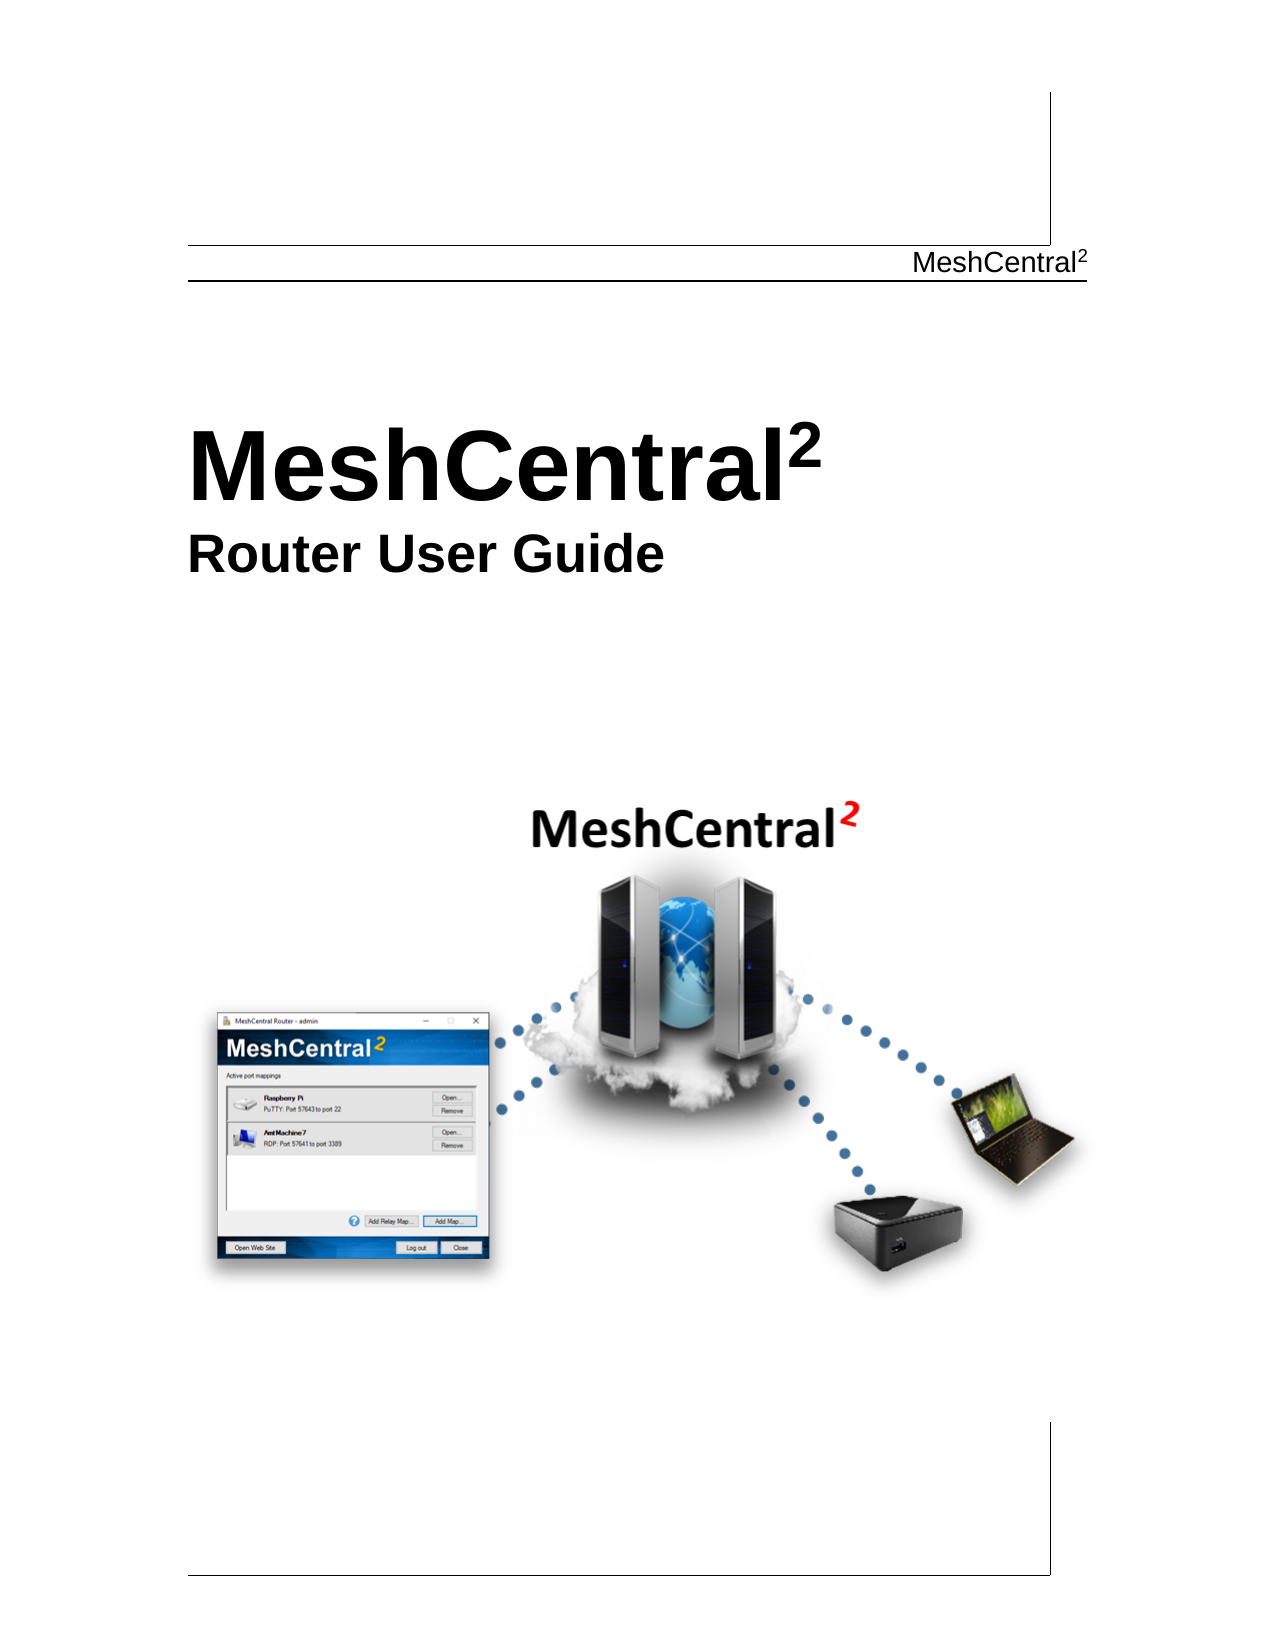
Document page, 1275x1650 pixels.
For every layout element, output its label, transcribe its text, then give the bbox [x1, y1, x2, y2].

text MeshCentral2 Router User Guide [187, 407, 1087, 584]
text MeshCentral2 [187, 245, 1087, 282]
